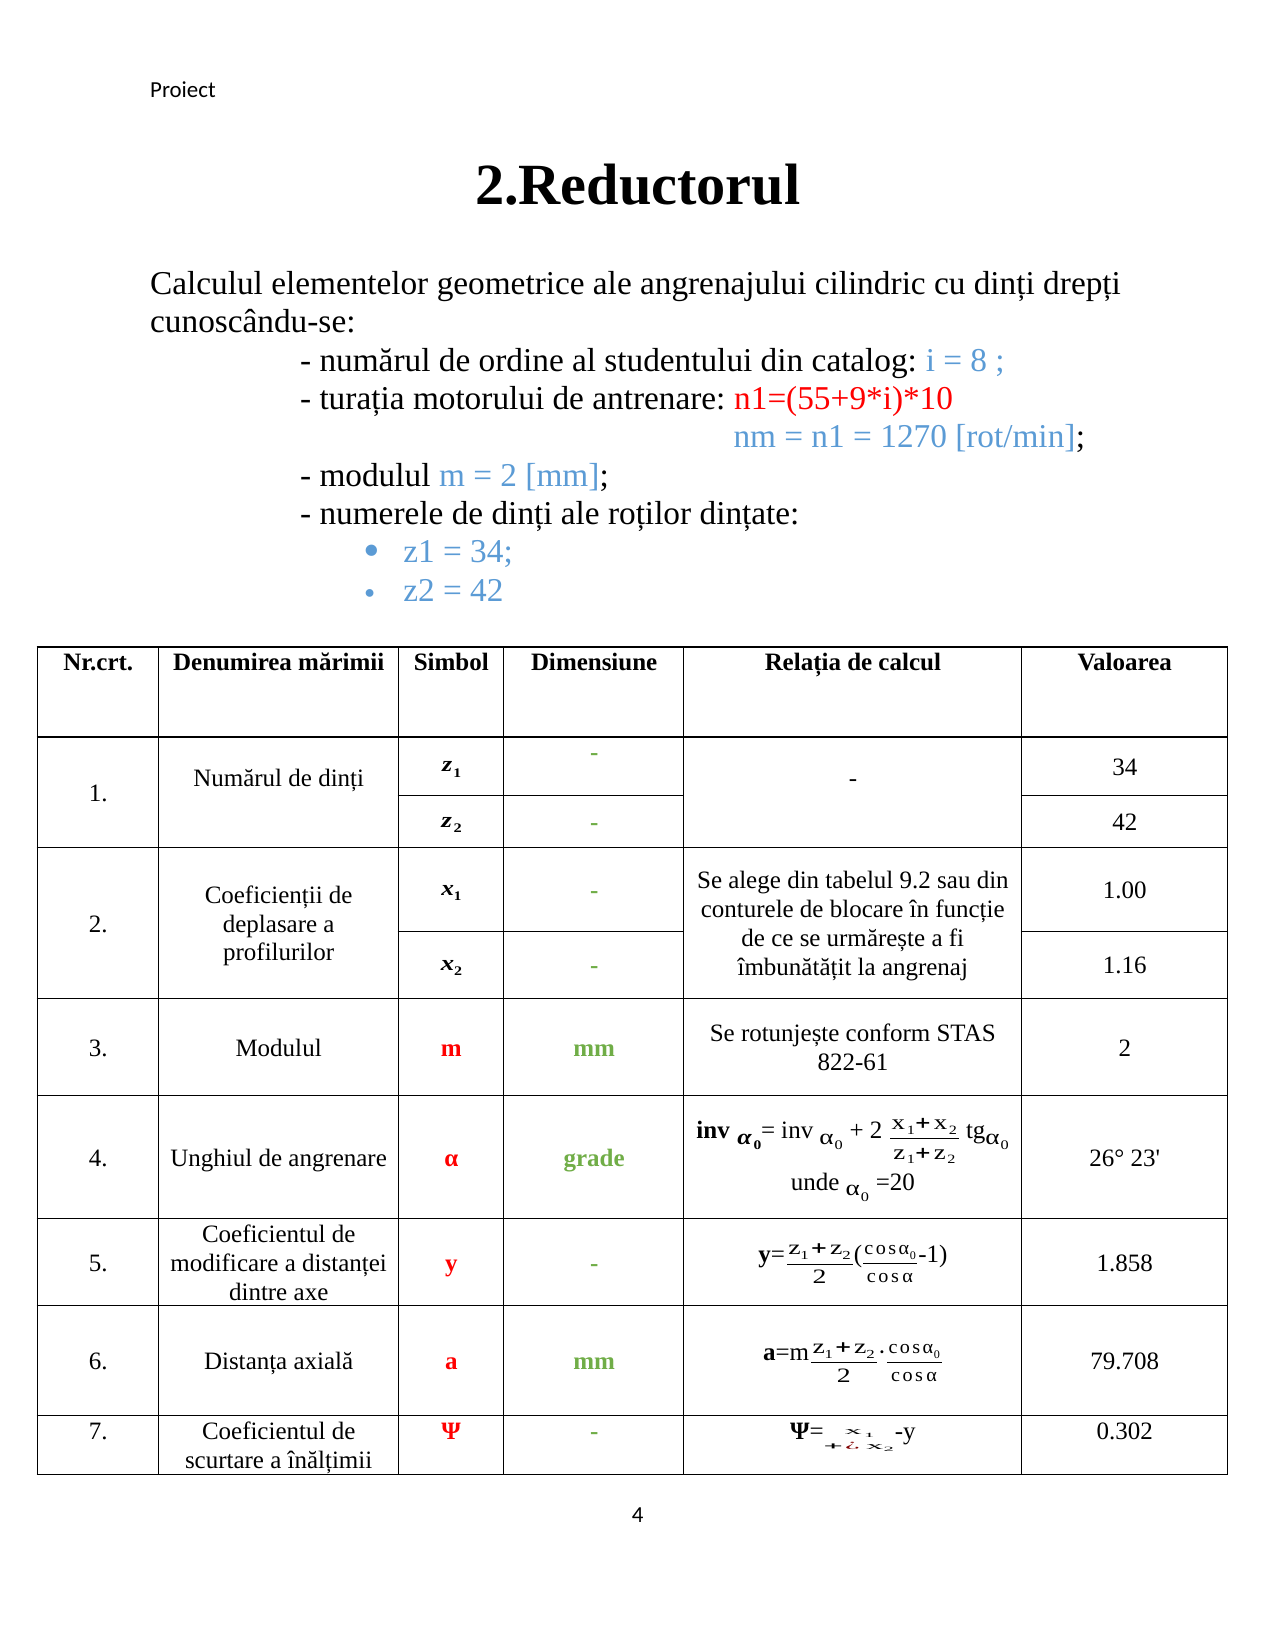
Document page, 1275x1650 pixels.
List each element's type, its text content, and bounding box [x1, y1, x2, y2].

text 2.Reductorul [150, 150, 1125, 217]
table_cell [399, 738, 503, 795]
table_cell Coeficientul de scurtare a înălțimii [159, 1416, 398, 1473]
table_cell a=m· [684, 1306, 1021, 1415]
text - numerele de dinți ale roților dințate: [300, 493, 1125, 531]
table_cell [399, 848, 503, 931]
table_cell - [504, 738, 683, 795]
table_cell Se alege din tabelul 9.2 sau din conturele de blocare în funcție de ce se urmărește a fi îmbunătățit la angrenaj [684, 848, 1021, 998]
table_cell - [684, 738, 1021, 847]
table_header Dimensiune [504, 648, 683, 736]
table_cell Distanța axială [159, 1306, 398, 1415]
table_cell 6. [38, 1306, 158, 1415]
table_cell Coeficienții de deplasare a profilurilor [159, 848, 398, 998]
table_cell 5. [38, 1219, 158, 1305]
table_cell [399, 796, 503, 847]
table_cell - [504, 796, 683, 847]
table_cell Modulul [159, 999, 398, 1095]
list z2 = 42 [366, 570, 1125, 608]
text - modulul m = 2 [mm]; [300, 455, 1125, 493]
table_cell α [399, 1096, 503, 1218]
table_cell a [399, 1306, 503, 1415]
table_header Nr.crt. [38, 648, 158, 736]
table_cell - [504, 848, 683, 931]
table_cell Se rotunjește conform STAS 822-61 [684, 999, 1021, 1095]
table_cell Coeficientul de modificare a distanței dintre axe [159, 1219, 398, 1305]
text Calculul elementelor geometrice ale angrenajului cilindric cu dinți drepți cunoscându-se: [150, 263, 1125, 340]
table_cell mm [504, 999, 683, 1095]
text nm = n1 = 1270 [rot/min]; [300, 416, 1125, 455]
table_header Valoarea [1022, 648, 1227, 736]
text - turația motorului de antrenare: n1=(55+9*i)*10 [300, 378, 1125, 416]
table_cell 79.708 [1022, 1306, 1227, 1415]
table_cell 1.00 [1022, 848, 1227, 931]
table_cell - [504, 1219, 683, 1305]
table_cell 7. [38, 1416, 158, 1473]
table_cell mm [504, 1306, 683, 1415]
table_cell - [504, 932, 683, 998]
table_cell 34 [1022, 738, 1227, 795]
table_cell [399, 932, 503, 998]
list z1 = 34; [366, 531, 1125, 570]
table_header Denumirea mărimii [159, 648, 398, 736]
table_cell 3. [38, 999, 158, 1095]
table_cell y=(-1) [684, 1219, 1021, 1305]
table_header Relația de calcul [684, 648, 1021, 736]
table_cell grade [504, 1096, 683, 1218]
table_cell Numărul de dinți [159, 738, 398, 847]
table_cell - [504, 1416, 683, 1473]
table_cell 2 [1022, 999, 1227, 1095]
table_cell 26° 23' [1022, 1096, 1227, 1218]
table_cell y [399, 1219, 503, 1305]
table_cell 1. [38, 738, 158, 847]
table_cell 1.858 [1022, 1219, 1227, 1305]
table_cell 4. [38, 1096, 158, 1218]
table_cell Unghiul de angrenare [159, 1096, 398, 1218]
table_cell 1.16 [1022, 932, 1227, 998]
table_cell Ψ=-y [684, 1416, 1021, 1473]
table_header Simbol [399, 648, 503, 736]
text - numărul de ordine al studentului din catalog: i = 8 ; [300, 340, 1125, 378]
table_cell 0.302 [1022, 1416, 1227, 1473]
table_cell 42 [1022, 796, 1227, 847]
table_cell inv = inv + 2 tg unde =20 [684, 1096, 1021, 1218]
table_cell Ψ [399, 1416, 503, 1473]
table_cell 2. [38, 848, 158, 998]
table_cell m [399, 999, 503, 1095]
